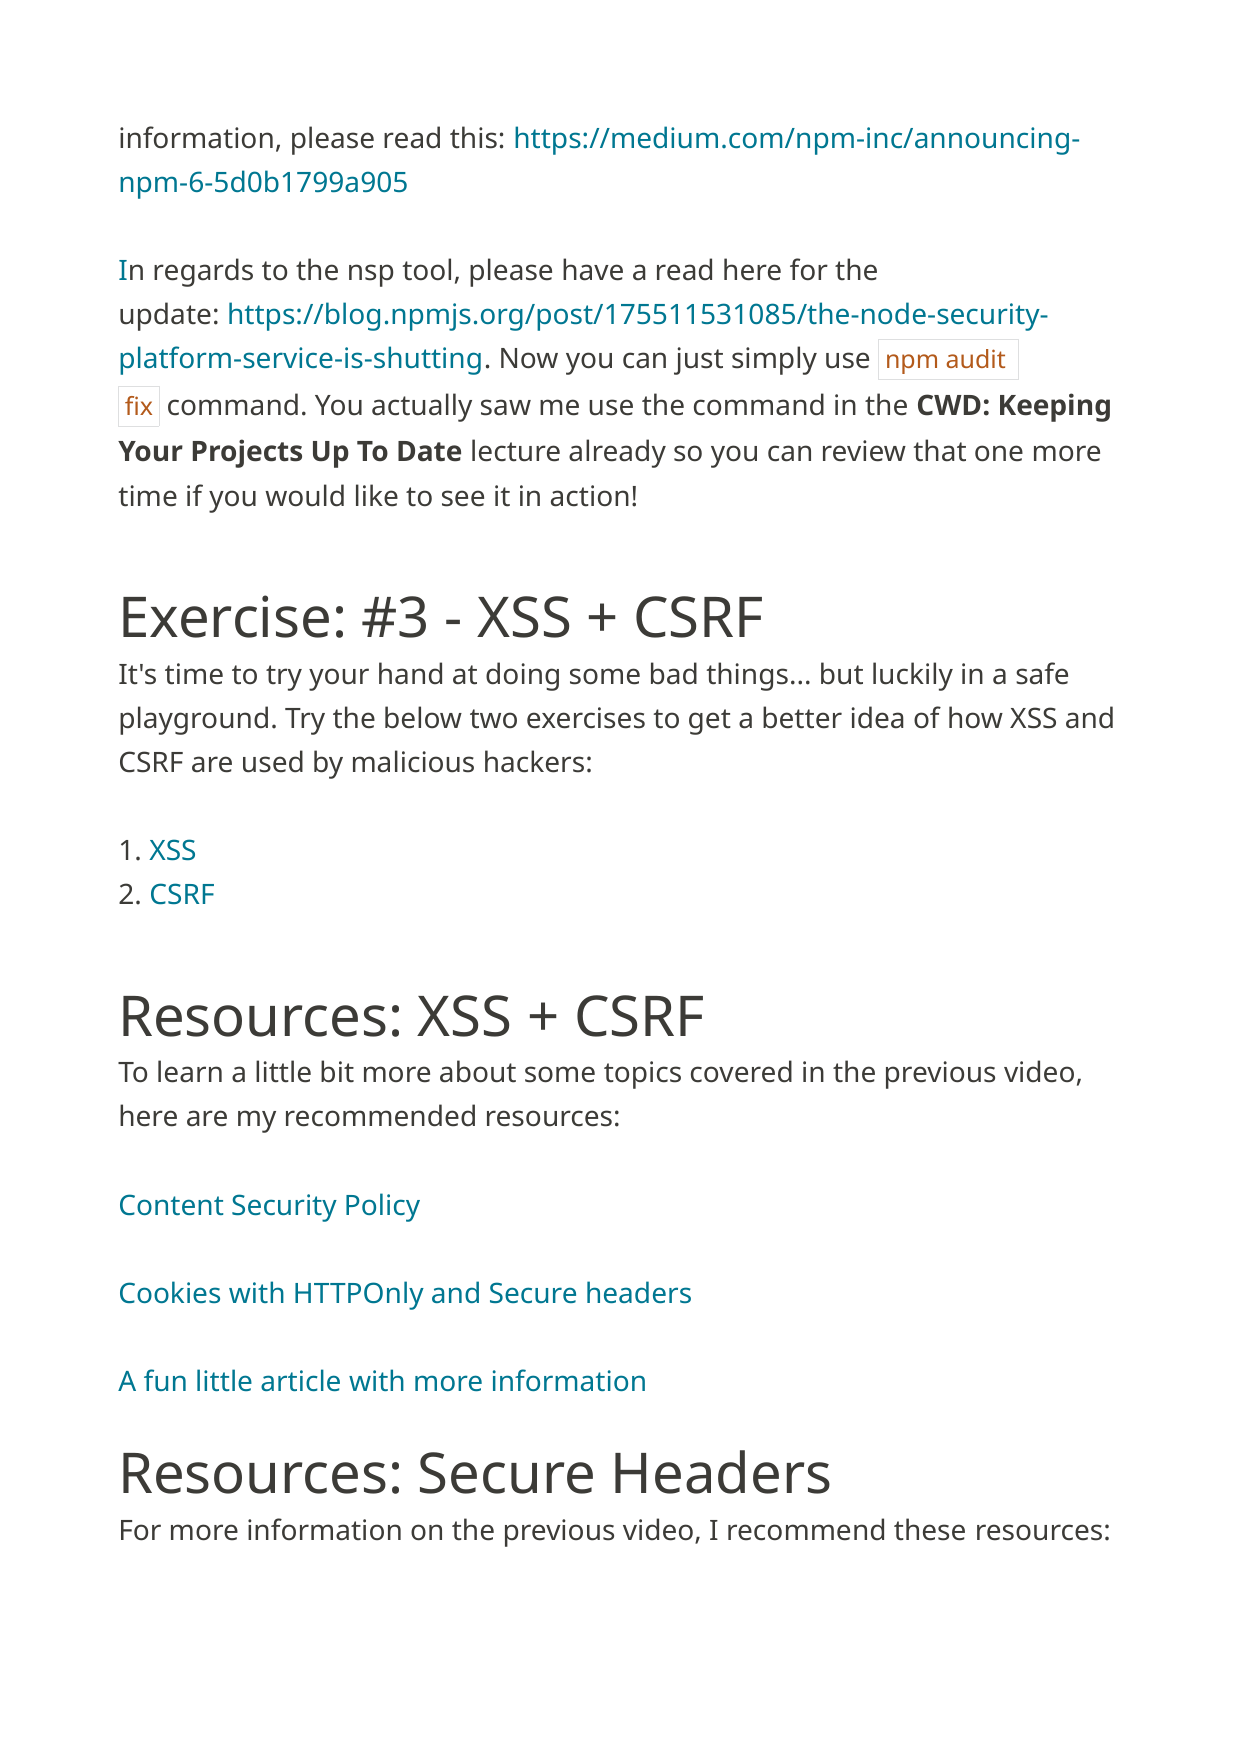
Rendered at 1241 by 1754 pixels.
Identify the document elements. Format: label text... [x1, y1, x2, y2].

text To learn a little bit more about some topics covered in the previous video, here are my recommended resources: Content Security Policy Cookies with HTTPOnly and Secure headers A fun little article with more information [118, 1053, 1122, 1399]
text For more information on the previous video, I recommend these resources: [118, 1511, 1122, 1593]
text 2. CSRF [118, 874, 1122, 913]
text Resources: XSS + CSRF [118, 976, 1122, 1053]
text information, please read this: https://medium.com/npm-inc/announcing-npm-6-5d0b1799a905 In regards to the nsp tool, please have a read here for the update: https://blog.npmjs.org/post/175511531085/the-node-security-platform-service-is-shutting. Now you can just simply use npm audit fix command. You actually saw me use the command in the CWD: Keeping Your Projects Up To Date lecture already so you can review that one more time if you would like to see it in action! [118, 118, 1122, 514]
text Exercise: #3 - XSS + CSRF [118, 577, 1122, 654]
text It's time to try your hand at doing some bad things... but luckily in a safe playground. Try the below two exercises to get a better idea of how XSS and CSRF are used by malicious hackers: 1. XSS [118, 654, 1122, 869]
text Resources: Secure Headers [118, 1434, 1122, 1511]
